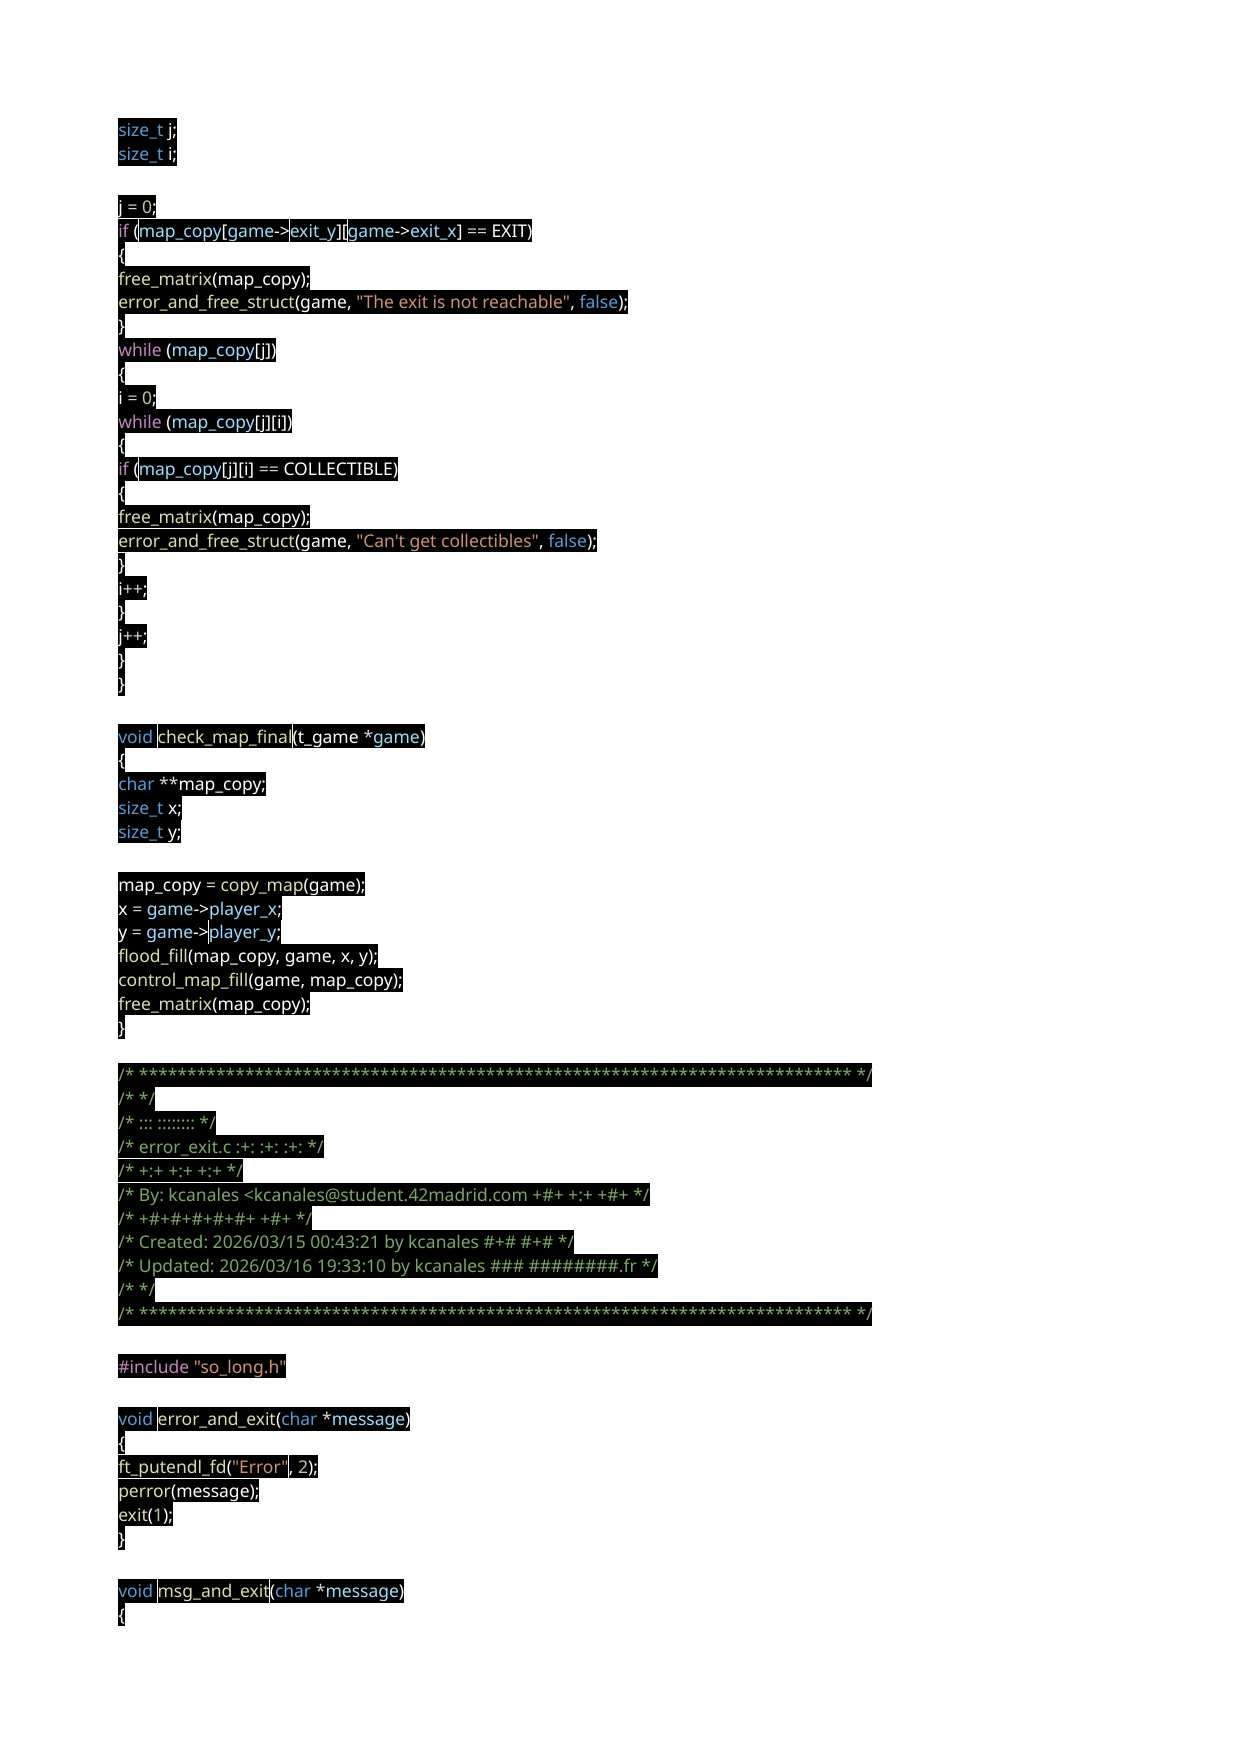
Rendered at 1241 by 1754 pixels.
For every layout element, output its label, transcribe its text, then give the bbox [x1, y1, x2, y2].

text perror(message); [118, 1478, 1122, 1502]
text x = game->player_x; [118, 896, 1122, 920]
text free_matrix(map_copy); [118, 992, 1122, 1015]
text /* Created: 2026/03/15 00:43:21 by kcanales #+# #+# */ [118, 1230, 1122, 1254]
text { [118, 481, 1122, 505]
text /* +:+ +:+ +:+ */ [118, 1158, 1122, 1182]
text i++; [118, 576, 1122, 600]
text while (map_copy[j][i]) [118, 409, 1122, 433]
text /* ************************************************************************** */ [118, 1063, 1122, 1087]
text } [118, 1526, 1122, 1550]
text flood_fill(map_copy, game, x, y); [118, 944, 1122, 968]
text free_matrix(map_copy); [118, 266, 1122, 290]
text j = 0; [118, 194, 1122, 218]
text } [118, 648, 1122, 672]
text j++; [118, 624, 1122, 648]
text { [118, 1431, 1122, 1454]
text exit(1); [118, 1502, 1122, 1526]
text size_t j; [118, 118, 1122, 142]
text { [118, 433, 1122, 457]
text { [118, 748, 1122, 772]
text size_t i; [118, 142, 1122, 166]
text void error_and_exit(char *message) [118, 1407, 1122, 1431]
text } [118, 600, 1122, 624]
text /* Updated: 2026/03/16 19:33:10 by kcanales ### ########.fr */ [118, 1254, 1122, 1278]
text /* ************************************************************************** */ [118, 1302, 1122, 1326]
text ft_putendl_fd("Error", 2); [118, 1454, 1122, 1478]
text /* ::: :::::::: */ [118, 1111, 1122, 1135]
text /* */ [118, 1278, 1122, 1302]
text } [118, 314, 1122, 338]
text /* By: kcanales <kcanales@student.42madrid.com +#+ +:+ +#+ */ [118, 1182, 1122, 1206]
text if (map_copy[game->exit_y][game->exit_x] == EXIT) [118, 218, 1122, 242]
text error_and_free_struct(game, "Can't get collectibles", false); [118, 528, 1122, 552]
text void check_map_final(t_game *game) [118, 724, 1122, 748]
text { [118, 362, 1122, 385]
text size_t y; [118, 820, 1122, 843]
text size_t x; [118, 796, 1122, 820]
text #include "so_long.h" [118, 1354, 1122, 1378]
text free_matrix(map_copy); [118, 505, 1122, 528]
text control_map_fill(game, map_copy); [118, 968, 1122, 992]
text while (map_copy[j]) [118, 338, 1122, 362]
text y = game->player_y; [118, 920, 1122, 944]
text error_and_free_struct(game, "The exit is not reachable", false); [118, 290, 1122, 314]
text char **map_copy; [118, 772, 1122, 796]
text /* error_exit.c :+: :+: :+: */ [118, 1135, 1122, 1158]
text if (map_copy[j][i] == COLLECTIBLE) [118, 457, 1122, 481]
text } [118, 672, 1122, 696]
text void msg_and_exit(char *message) [118, 1579, 1122, 1603]
text /* +#+#+#+#+#+ +#+ */ [118, 1206, 1122, 1230]
text /* */ [118, 1087, 1122, 1111]
text } [118, 1015, 1122, 1039]
text } [118, 552, 1122, 576]
text { [118, 242, 1122, 266]
text map_copy = copy_map(game); [118, 872, 1122, 896]
text { [118, 1603, 1122, 1626]
text i = 0; [118, 385, 1122, 409]
